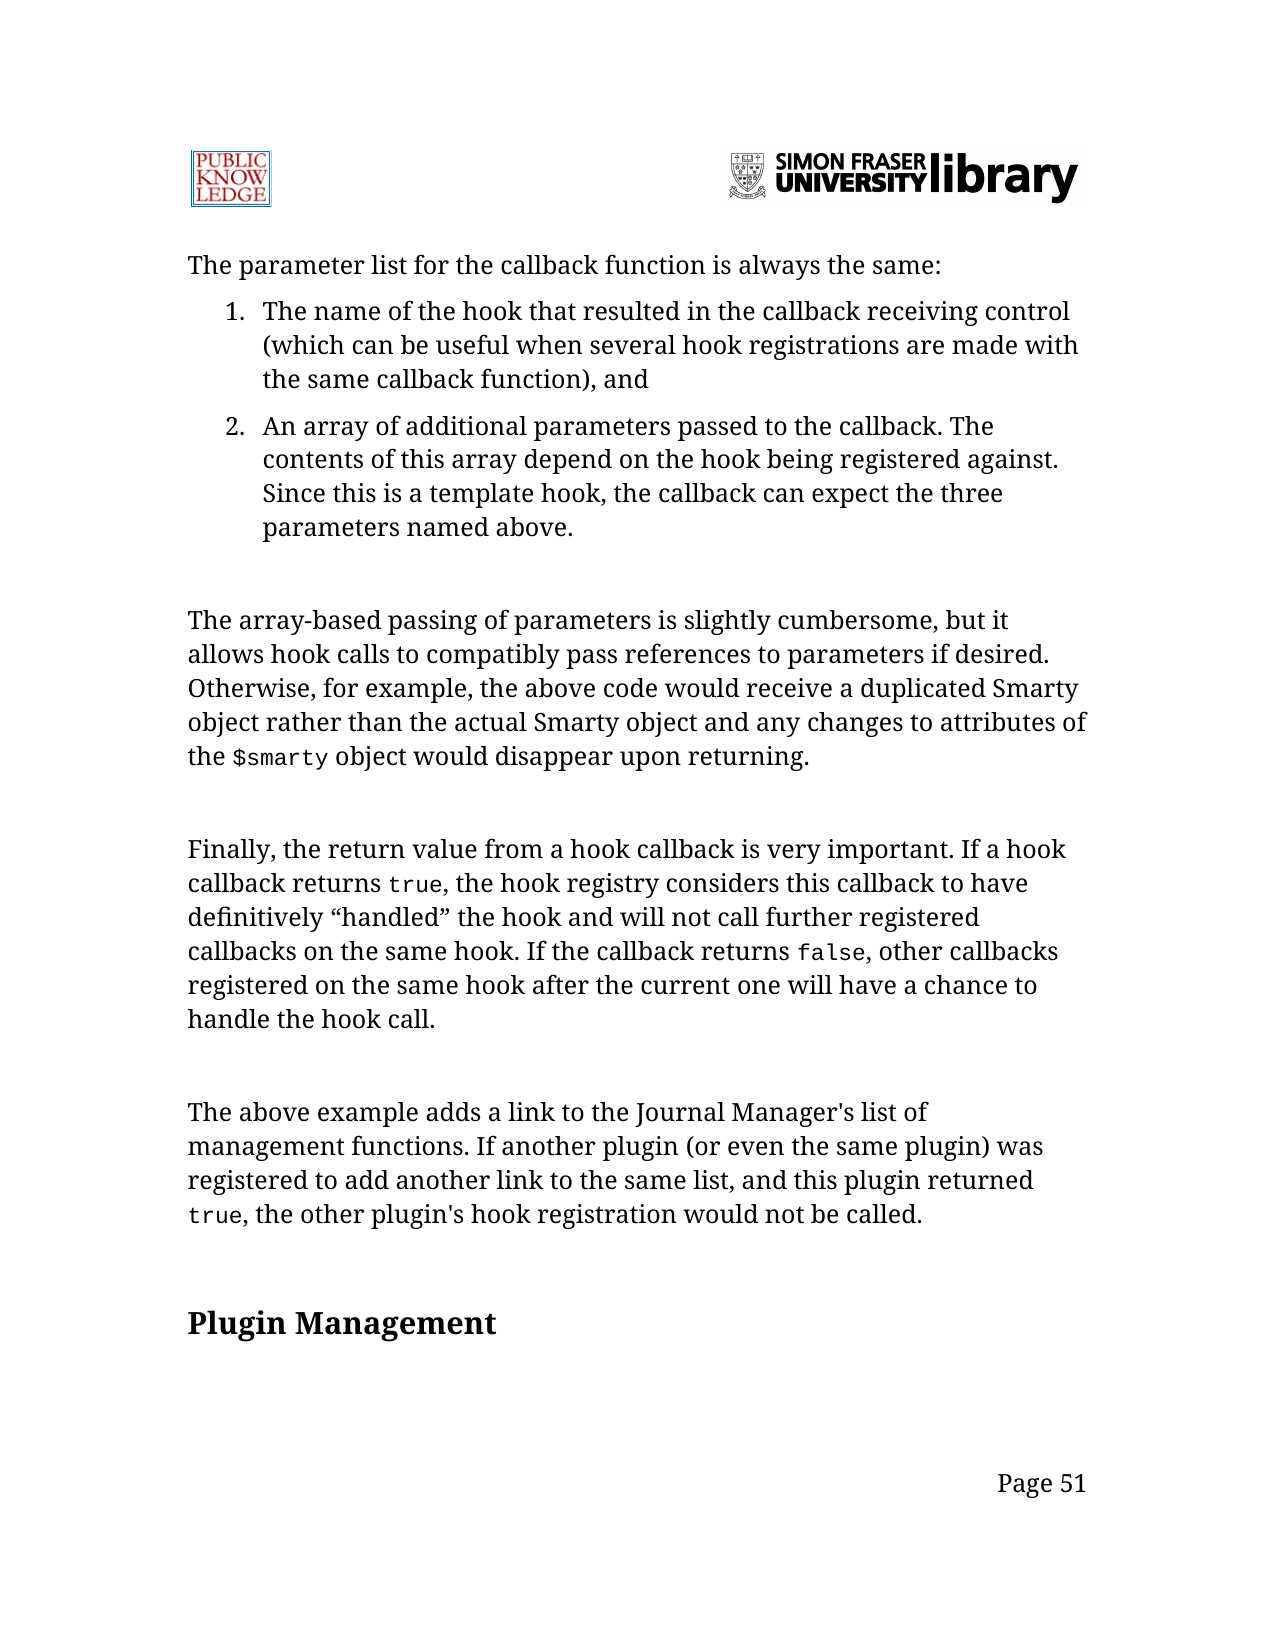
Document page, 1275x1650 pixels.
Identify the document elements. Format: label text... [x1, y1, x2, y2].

picture [723, 150, 1083, 207]
list The name of the hook that resulted in the callback receiving control (which can be useful when several hook registrations are made with the same callback function), and [225, 294, 1087, 396]
text The parameter list for the callback function is always the same: [187, 247, 1087, 281]
subtitle Plugin Management [187, 1302, 1087, 1343]
text The array-based passing of parameters is slightly cumbersome, but it allows hook calls to compatibly pass references to parameters if desired. Otherwise, for example, the above code would receive a duplicated Smarty object rather than the actual Smarty object and any changes to attributes of the $smarty object would disappear upon returning. [187, 603, 1087, 773]
list An array of additional parameters passed to the callback. The contents of this array depend on the hook being registered against. Since this is a template hook, the callback can expect the three parameters named above. [225, 408, 1087, 544]
picture [193, 150, 272, 205]
text The above example adds a link to the Journal Manager's list of management functions. If another plugin (or even the same plugin) was registered to add another link to the same list, and this plugin returned true, the other plugin's hook registration would not be called. [187, 1094, 1087, 1230]
text Finally, the return value from a hook callback is very important. If a hook callback returns true, the hook registry considers this callback to have definitively “handled” the hook and will not call further registered callbacks on the same hook. If the callback returns false, other callbacks registered on the same hook after the current one will have a chance to handle the hook call. [187, 832, 1087, 1036]
